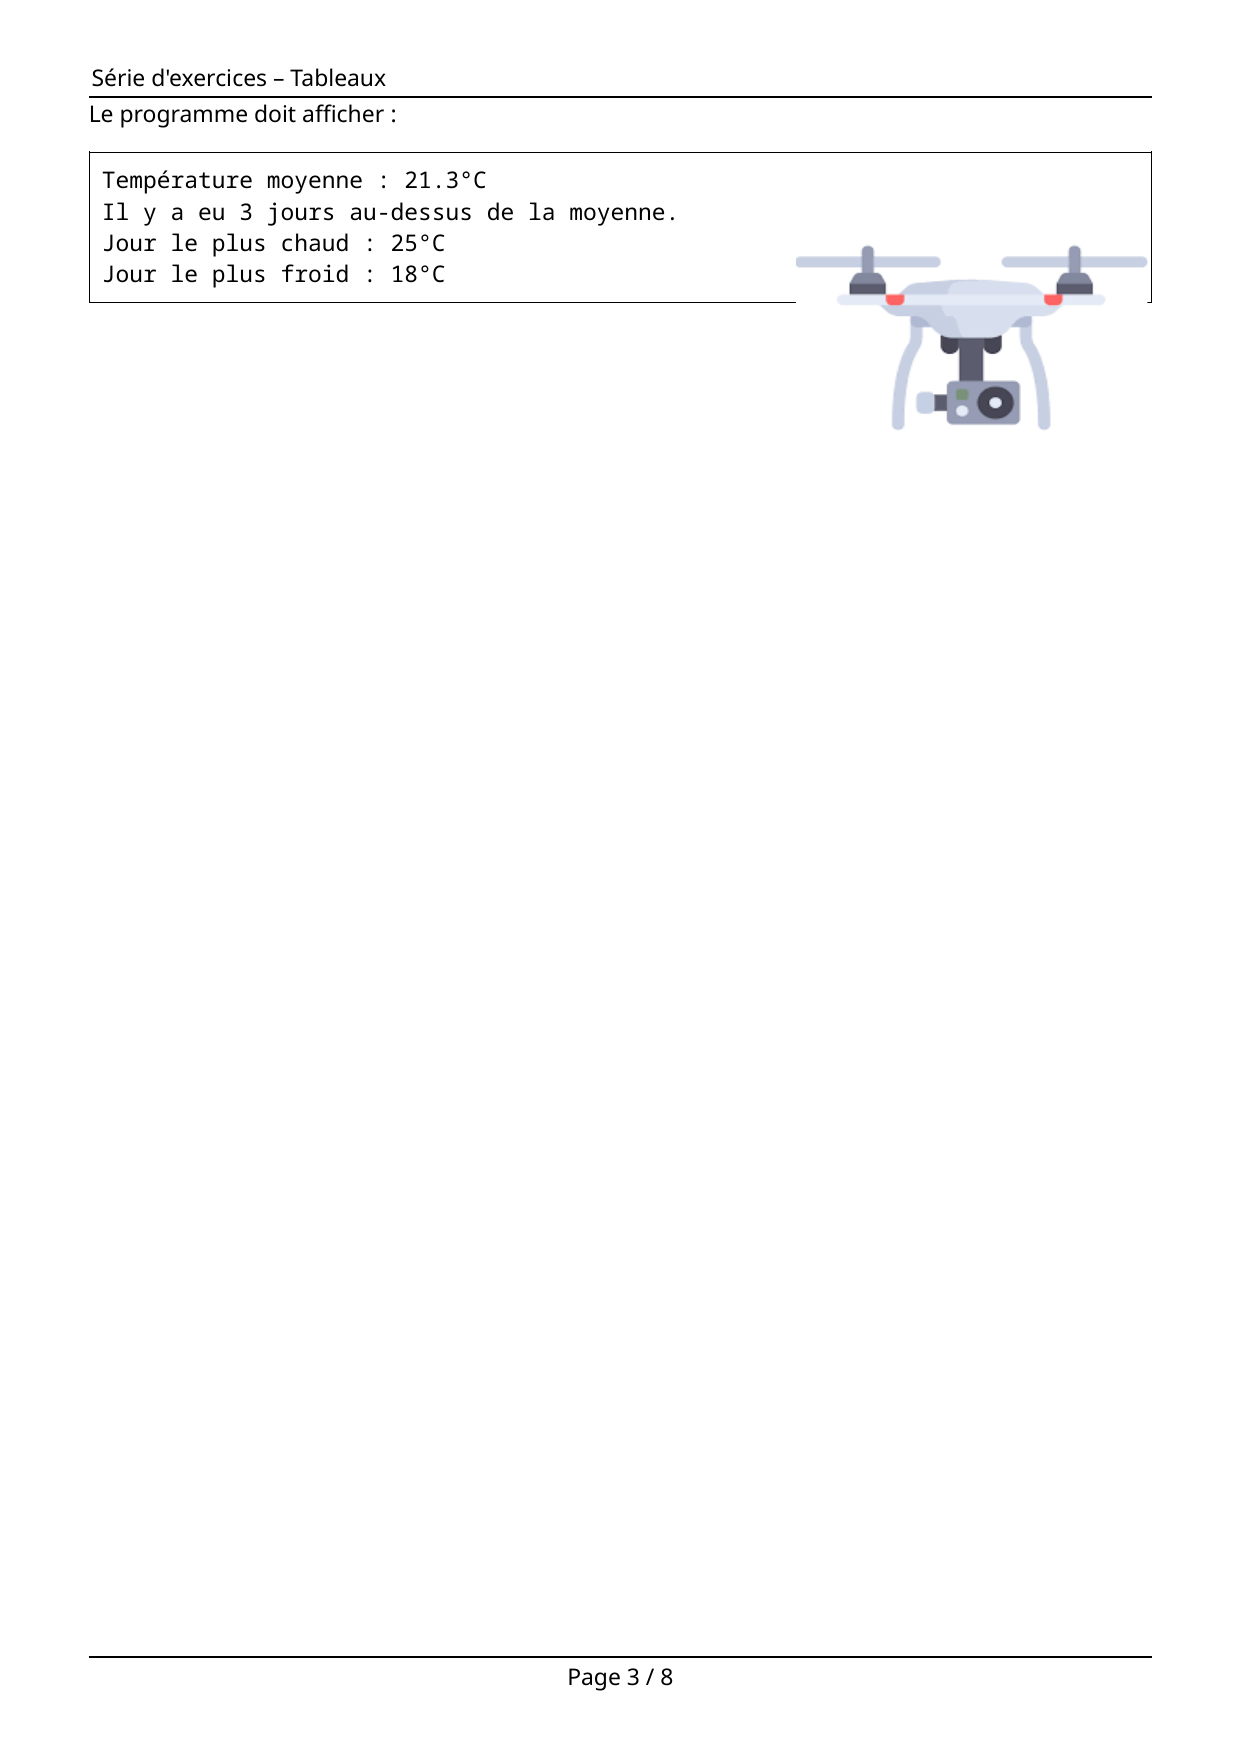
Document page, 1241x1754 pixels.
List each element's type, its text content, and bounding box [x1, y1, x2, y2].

picture [795, 219, 1148, 455]
text Le programme doit afficher : [88, 98, 1152, 129]
text Température moyenne : 21.3°C Il y a eu 3 jours au-dessus de la moyenne. Jour le plus chaud : 25°C Jour le plus froid : 18°C [90, 153, 1151, 302]
